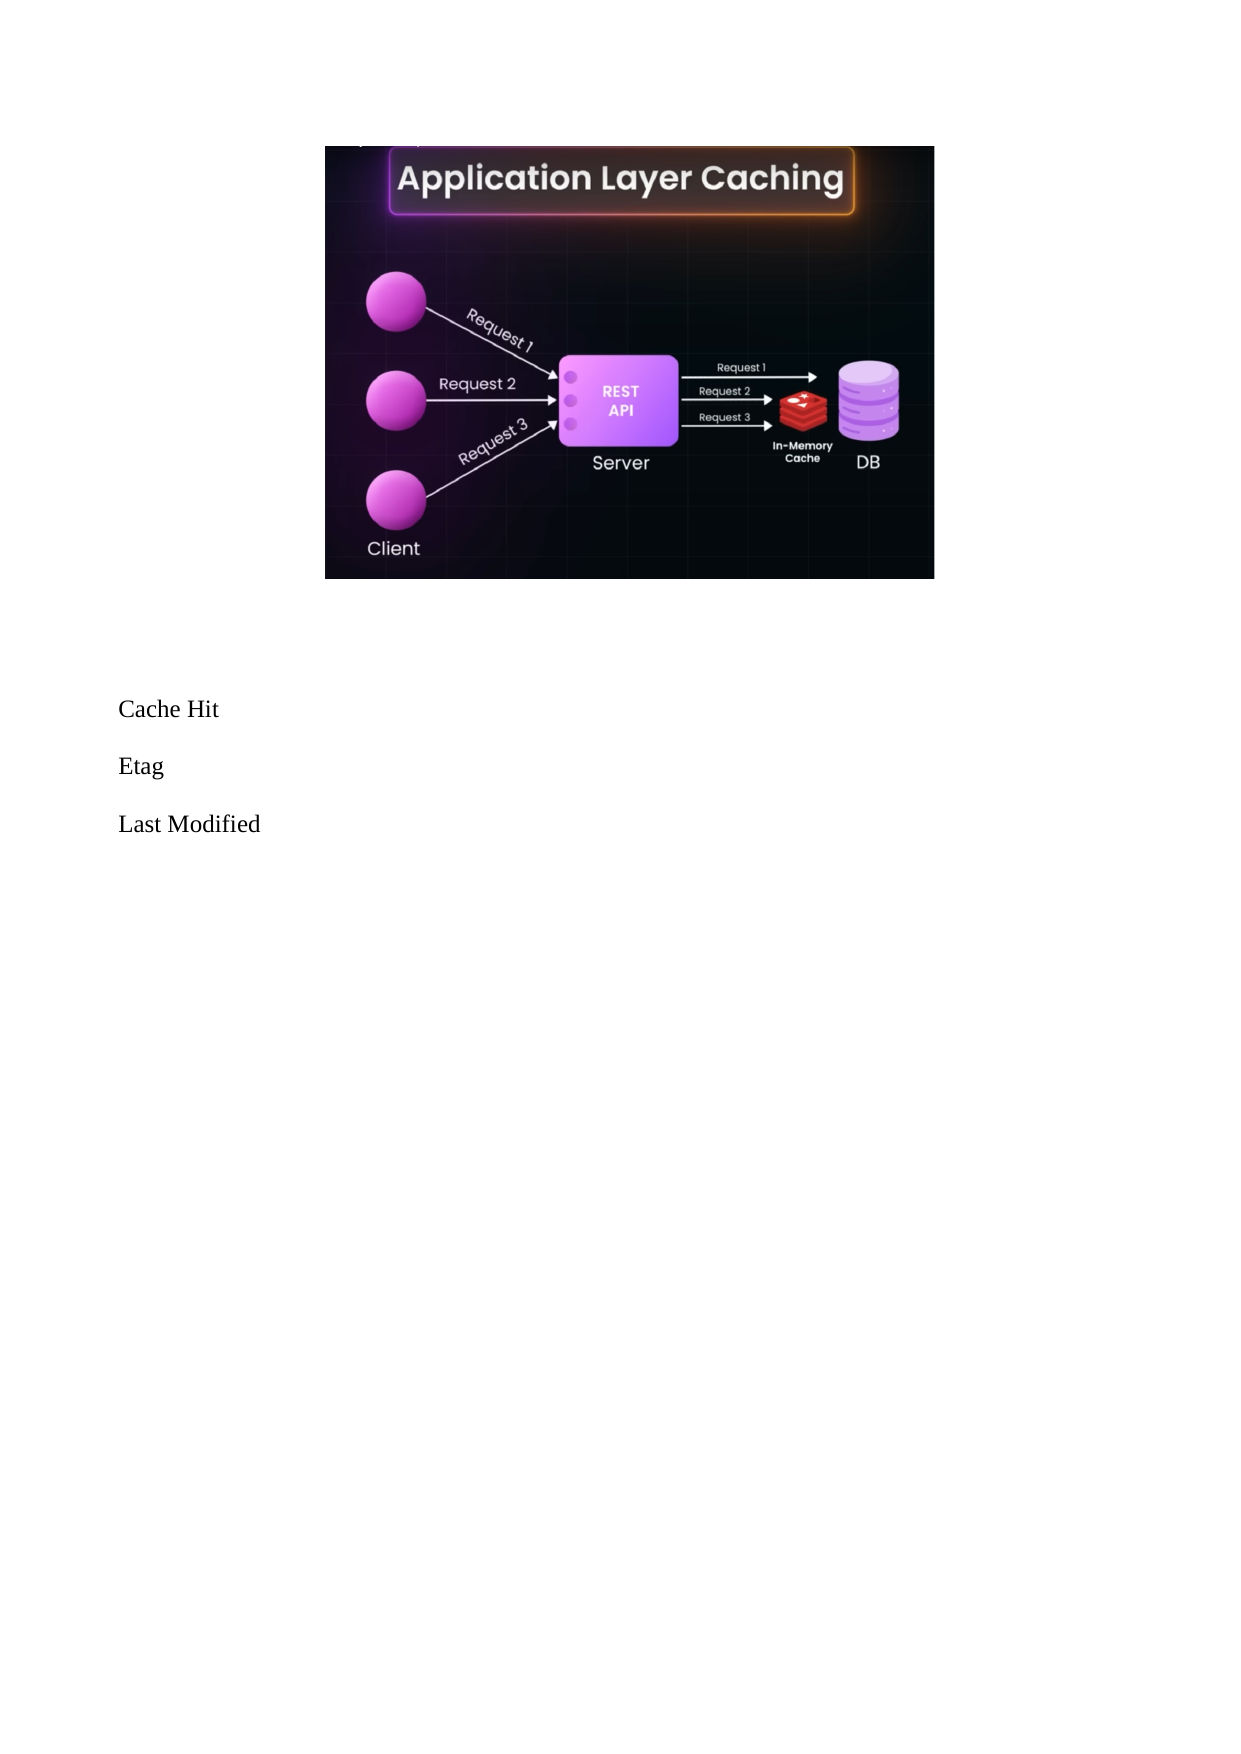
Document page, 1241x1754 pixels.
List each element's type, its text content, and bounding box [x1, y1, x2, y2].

text Last Modified [118, 809, 1122, 838]
text Cache Hit [118, 694, 1122, 723]
picture [325, 146, 935, 579]
text Etag [118, 751, 1122, 780]
